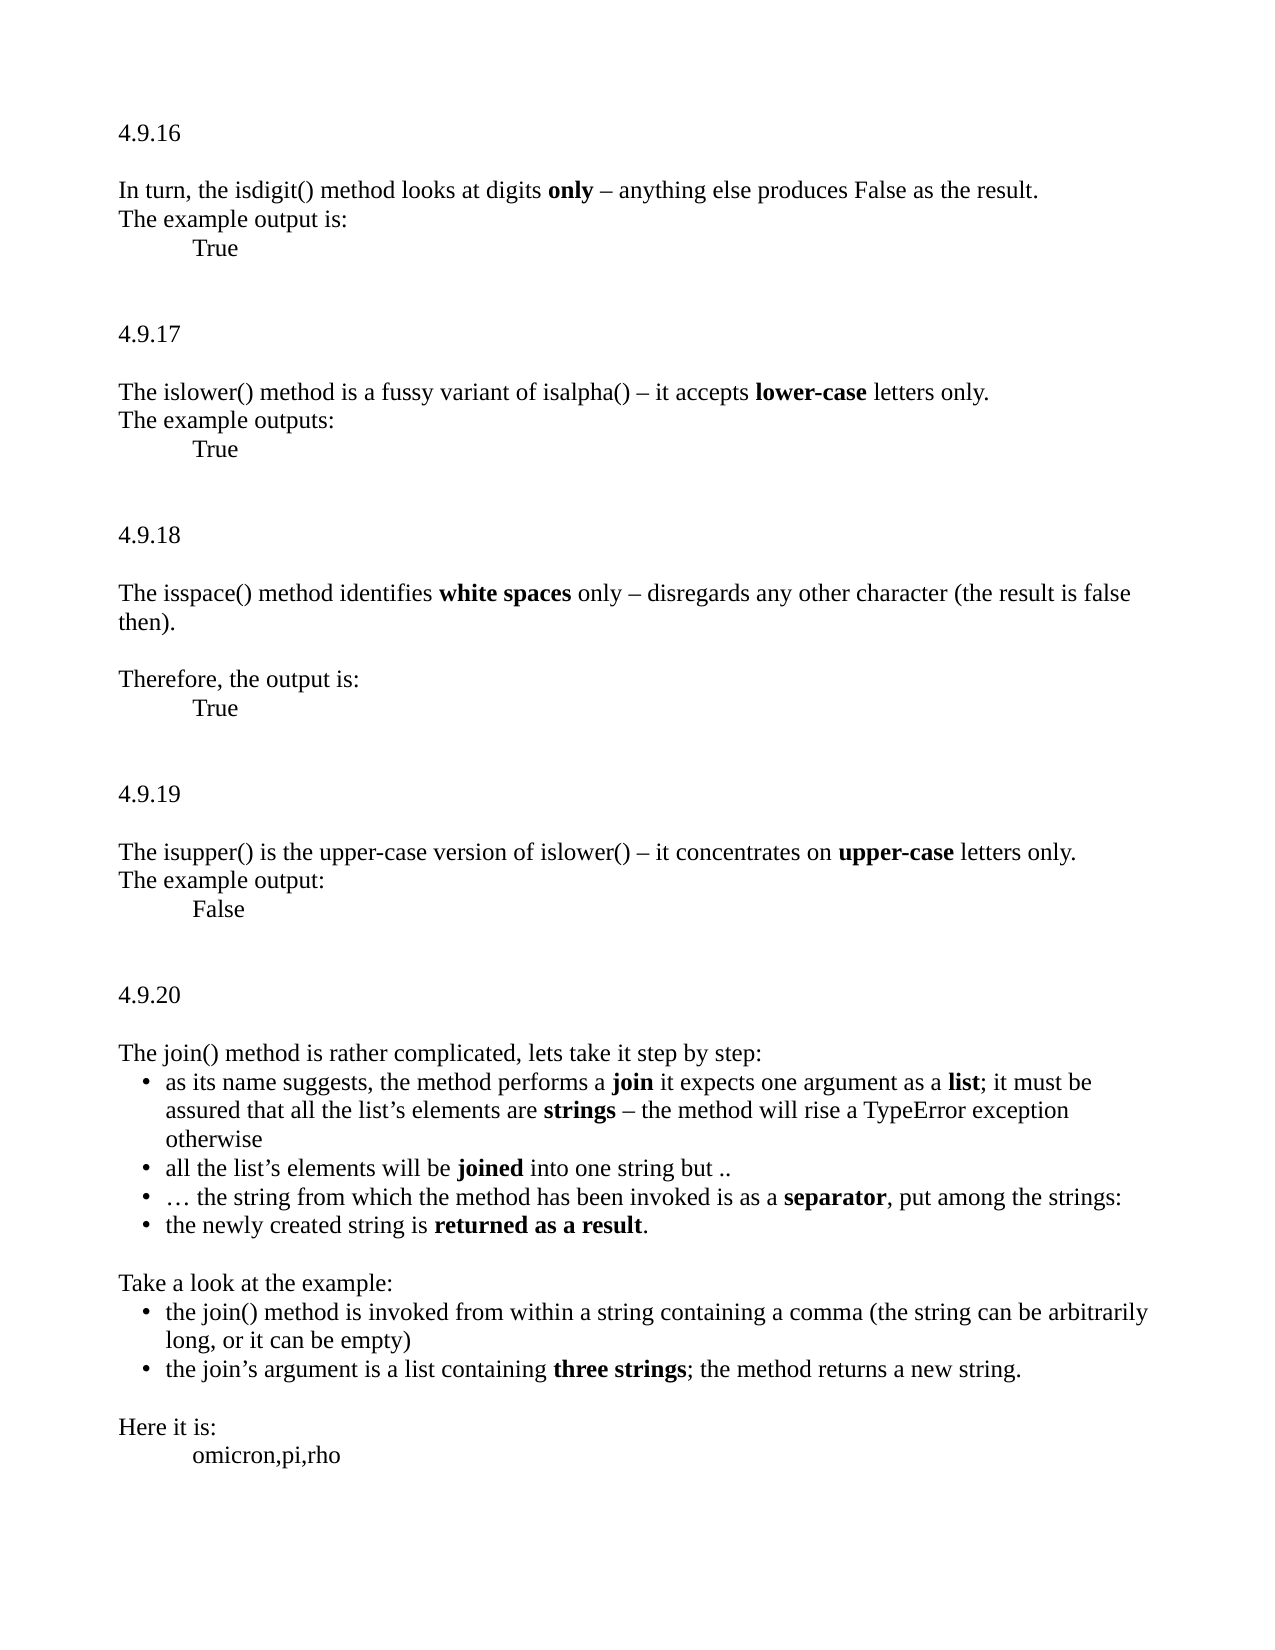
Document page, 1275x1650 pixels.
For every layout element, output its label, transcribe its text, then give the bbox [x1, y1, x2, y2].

list the join() method is invoked from within a string containing a comma (the string can be arbitrarily long, or it can be empty) [142, 1297, 1157, 1354]
list the join’s argument is a list containing three strings; the method returns a new string. [142, 1354, 1157, 1383]
text The isspace() method identifies white spaces only – disregards any other character (the result is false then). [118, 578, 1157, 636]
text Take a look at the example: [118, 1268, 1157, 1297]
text The join() method is rather complicated, lets take it step by step: [118, 1038, 1157, 1067]
text True [118, 693, 1157, 722]
text 4.9.19 [118, 779, 1157, 808]
text Here it is: [118, 1412, 1157, 1441]
text Therefore, the output is: [118, 664, 1157, 693]
text 4.9.17 [118, 319, 1157, 348]
text 4.9.16 [118, 118, 1157, 147]
text The example output: [118, 866, 1157, 894]
text True [118, 233, 1157, 262]
text The isupper() is the upper-case version of islower() – it concentrates on upper-case letters only. [118, 837, 1157, 866]
text The islower() method is a fussy variant of isalpha() – it accepts lower-case letters only. [118, 377, 1157, 406]
text The example output is: [118, 204, 1157, 233]
text 4.9.20 [118, 981, 1157, 1009]
text omicron,pi,rho [118, 1441, 1157, 1469]
text False [118, 894, 1157, 923]
text 4.9.18 [118, 521, 1157, 549]
text The example outputs: [118, 406, 1157, 434]
list as its name suggests, the method performs a join it expects one argument as a list; it must be assured that all the list’s elements are strings – the method will rise a TypeError exception otherwise [142, 1067, 1157, 1153]
text In turn, the isdigit() method looks at digits only – anything else produces False as the result. [118, 176, 1157, 204]
list the newly created string is returned as a result. [142, 1211, 1157, 1239]
text True [118, 434, 1157, 463]
list all the list’s elements will be joined into one string but .. [142, 1153, 1157, 1182]
list … the string from which the method has been invoked is as a separator, put among the strings: [142, 1182, 1157, 1211]
